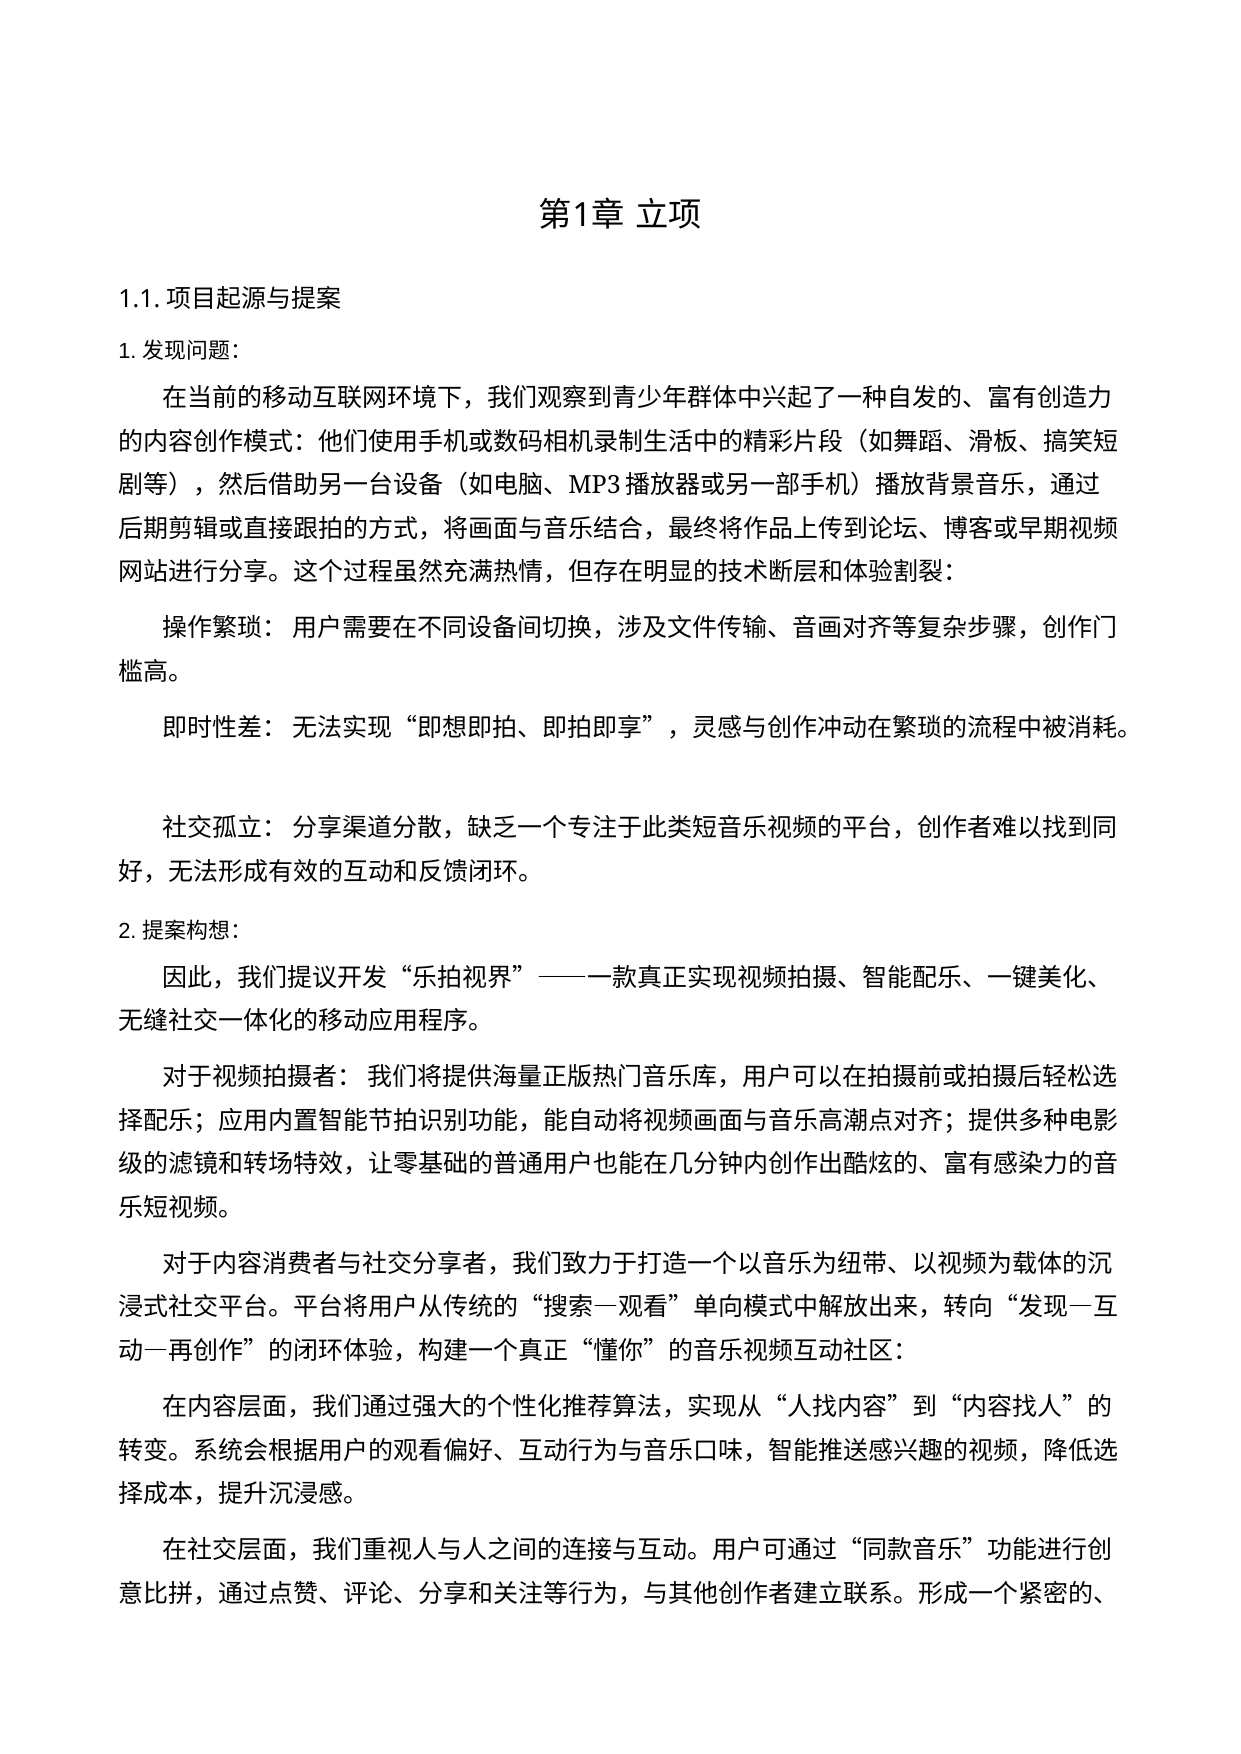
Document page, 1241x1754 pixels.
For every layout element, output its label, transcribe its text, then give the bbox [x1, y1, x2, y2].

text 在当前的移动互联网环境下，我们观察到青少年群体中兴起了一种自发的、富有创造力的内容创作模式：他们使用手机或数码相机录制生活中的精彩片段（如舞蹈、滑板、搞笑短剧等），然后借助另一台设备（如电脑、MP3播放器或另一部手机）播放背景音乐，通过后期剪辑或直接跟拍的方式，将画面与音乐结合，最终将作品上传到论坛、博客或早期视频网站进行分享。这个过程虽然充满热情，但存在明显的技术断层和体验割裂： [118, 378, 1122, 588]
subtitle 立项 [118, 188, 1122, 236]
text 在内容层面，我们通过强大的个性化推荐算法，实现从“人找内容”到“内容找人”的转变。系统会根据用户的观看偏好、互动行为与音乐口味，智能推送感兴趣的视频，降低选择成本，提升沉浸感。 [118, 1387, 1122, 1510]
text 操作繁琐： 用户需要在不同设备间切换，涉及文件传输、音画对齐等复杂步骤，创作门槛高。 [118, 608, 1122, 688]
subtitle 项目起源与提案 [118, 278, 1122, 314]
text 对于内容消费者与社交分享者，我们致力于打造一个以音乐为纽带、以视频为载体的沉浸式社交平台。平台将用户从传统的“搜索—观看”单向模式中解放出来，转向“发现—互动—再创作”的闭环体验，构建一个真正“懂你”的音乐视频互动社区： [118, 1243, 1122, 1367]
text 社交孤立： 分享渠道分散，缺乏一个专注于此类短音乐视频的平台，创作者难以找到同好，无法形成有效的互动和反馈闭环。 [118, 807, 1122, 887]
text 在社交层面，我们重视人与人之间的连接与互动。用户可通过“同款音乐”功能进行创意比拼，通过点赞、评论、分享和关注等行为，与其他创作者建立联系。形成一个紧密的、 [118, 1530, 1122, 1609]
text 因此，我们提议开发“乐拍视界”——一款真正实现视频拍摄、智能配乐、一键美化、无缝社交一体化的移动应用程序。 [118, 957, 1122, 1037]
subtitle 提案构想： [118, 913, 1122, 944]
text 即时性差： 无法实现“即想即拍、即拍即享”，灵感与创作冲动在繁琐的流程中被消耗。 [118, 708, 1122, 787]
subtitle 发现问题： [118, 333, 1122, 365]
text 对于视频拍摄者： 我们将提供海量正版热门音乐库，用户可以在拍摄前或拍摄后轻松选择配乐；应用内置智能节拍识别功能，能自动将视频画面与音乐高潮点对齐；提供多种电影级的滤镜和转场特效，让零基础的普通用户也能在几分钟内创作出酷炫的、富有感染力的音乐短视频。 [118, 1057, 1122, 1223]
